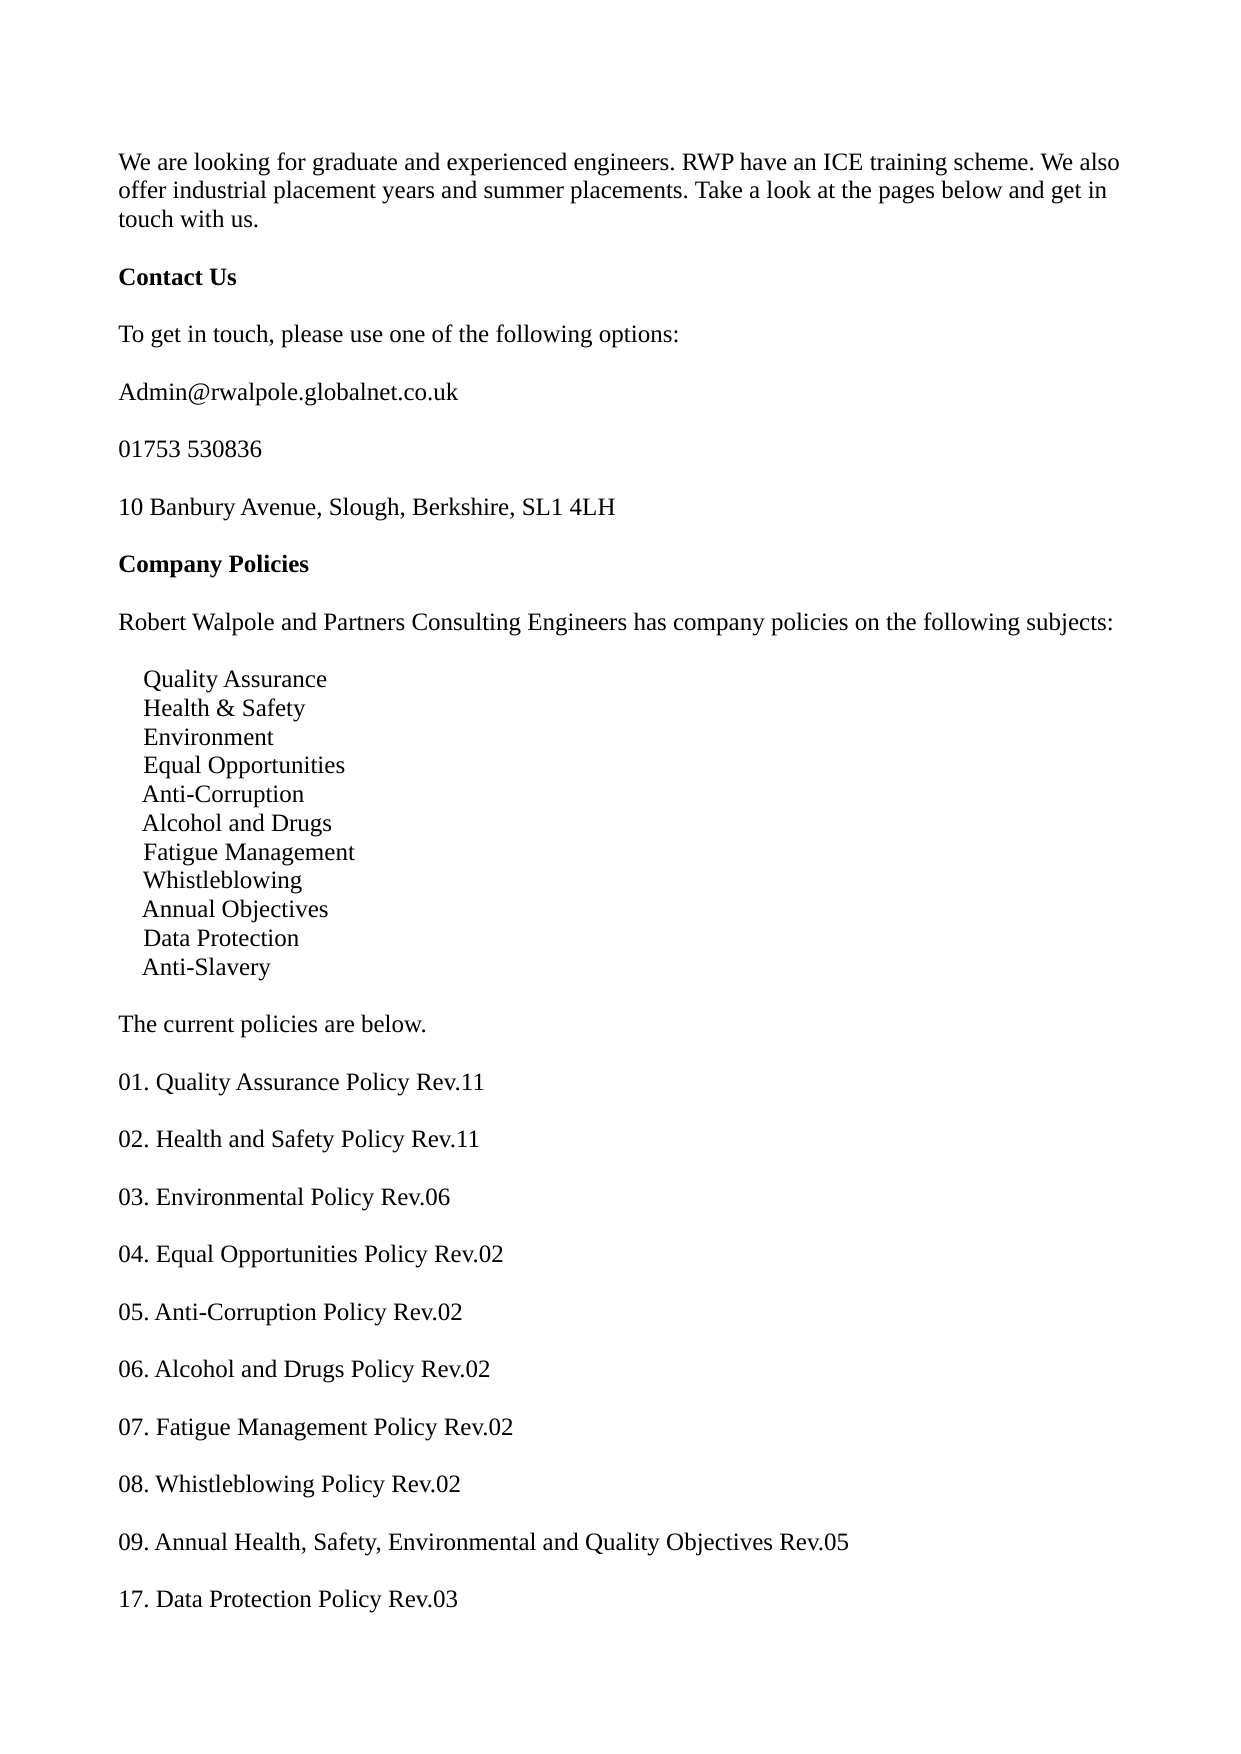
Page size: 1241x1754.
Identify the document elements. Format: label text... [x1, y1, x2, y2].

text 10 Banbury Avenue, Slough, Berkshire, SL1 4LH [118, 492, 1122, 521]
text Admin@rwalpole.globalnet.co.uk [118, 377, 1122, 406]
text 02. Health and Safety Policy Rev.11 [118, 1124, 1122, 1153]
text Anti-Slavery [118, 952, 1122, 981]
text The current policies are below. [118, 1009, 1122, 1038]
text Anti-Corruption [118, 779, 1122, 808]
text Environment [118, 722, 1122, 751]
text 03. Environmental Policy Rev.06 [118, 1182, 1122, 1211]
text Robert Walpole and Partners Consulting Engineers has company policies on the following subjects: [118, 607, 1122, 636]
text To get in touch, please use one of the following options: [118, 319, 1122, 348]
text 05. Anti-Corruption Policy Rev.02 [118, 1297, 1122, 1326]
text 01753 530836 [118, 434, 1122, 463]
text Annual Objectives [118, 894, 1122, 923]
text Whistleblowing [118, 866, 1122, 894]
text 04. Equal Opportunities Policy Rev.02 [118, 1239, 1122, 1268]
text 17. Data Protection Policy Rev.03 [118, 1584, 1122, 1613]
text 06. Alcohol and Drugs Policy Rev.02 [118, 1354, 1122, 1383]
text Contact Us [118, 262, 1122, 291]
text We are looking for graduate and experienced engineers. RWP have an ICE training scheme. We also offer industrial placement years and summer placements. Take a look at the pages below and get in touch with us. [118, 147, 1122, 233]
text 08. Whistleblowing Policy Rev.02 [118, 1469, 1122, 1498]
text Quality Assurance [118, 664, 1122, 693]
text Health & Safety [118, 693, 1122, 722]
text 01. Quality Assurance Policy Rev.11 [118, 1067, 1122, 1096]
text Fatigue Management [118, 837, 1122, 866]
text Equal Opportunities [118, 751, 1122, 779]
text Alcohol and Drugs [118, 808, 1122, 837]
text 07. Fatigue Management Policy Rev.02 [118, 1412, 1122, 1441]
text Company Policies [118, 549, 1122, 578]
text Data Protection [118, 923, 1122, 952]
text 09. Annual Health, Safety, Environmental and Quality Objectives Rev.05 [118, 1527, 1122, 1556]
